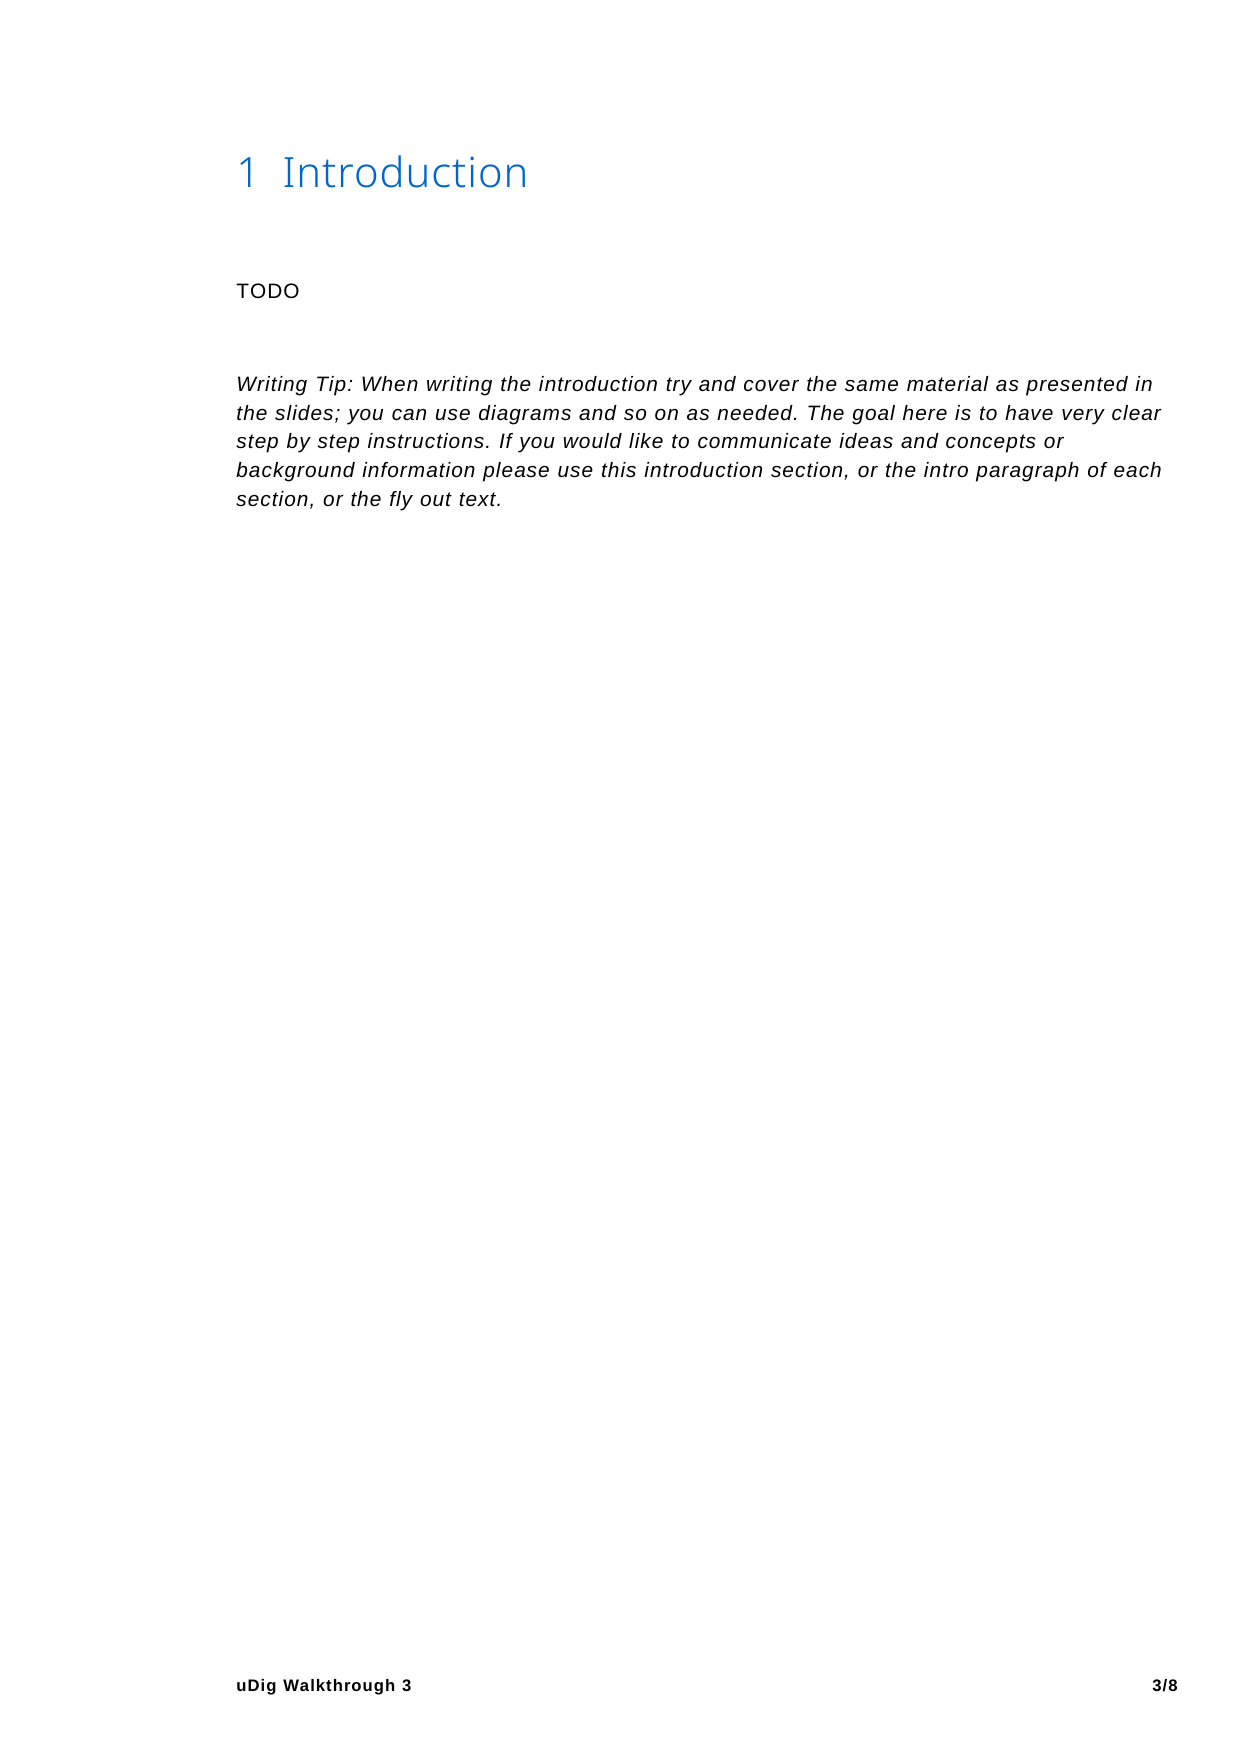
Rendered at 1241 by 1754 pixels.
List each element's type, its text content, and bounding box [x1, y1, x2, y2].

text Writing Tip: When writing the introduction try and cover the same material as presented in the slides; you can use diagrams and so on as needed. The goal here is to have very clear step by step instructions. If you would like to communicate ideas and concepts or background information please use this introduction section, or the intro paragraph of each section, or the fly out text. [236, 372, 1181, 511]
subtitle Introduction [236, 143, 1181, 200]
text TODO [236, 279, 1181, 303]
